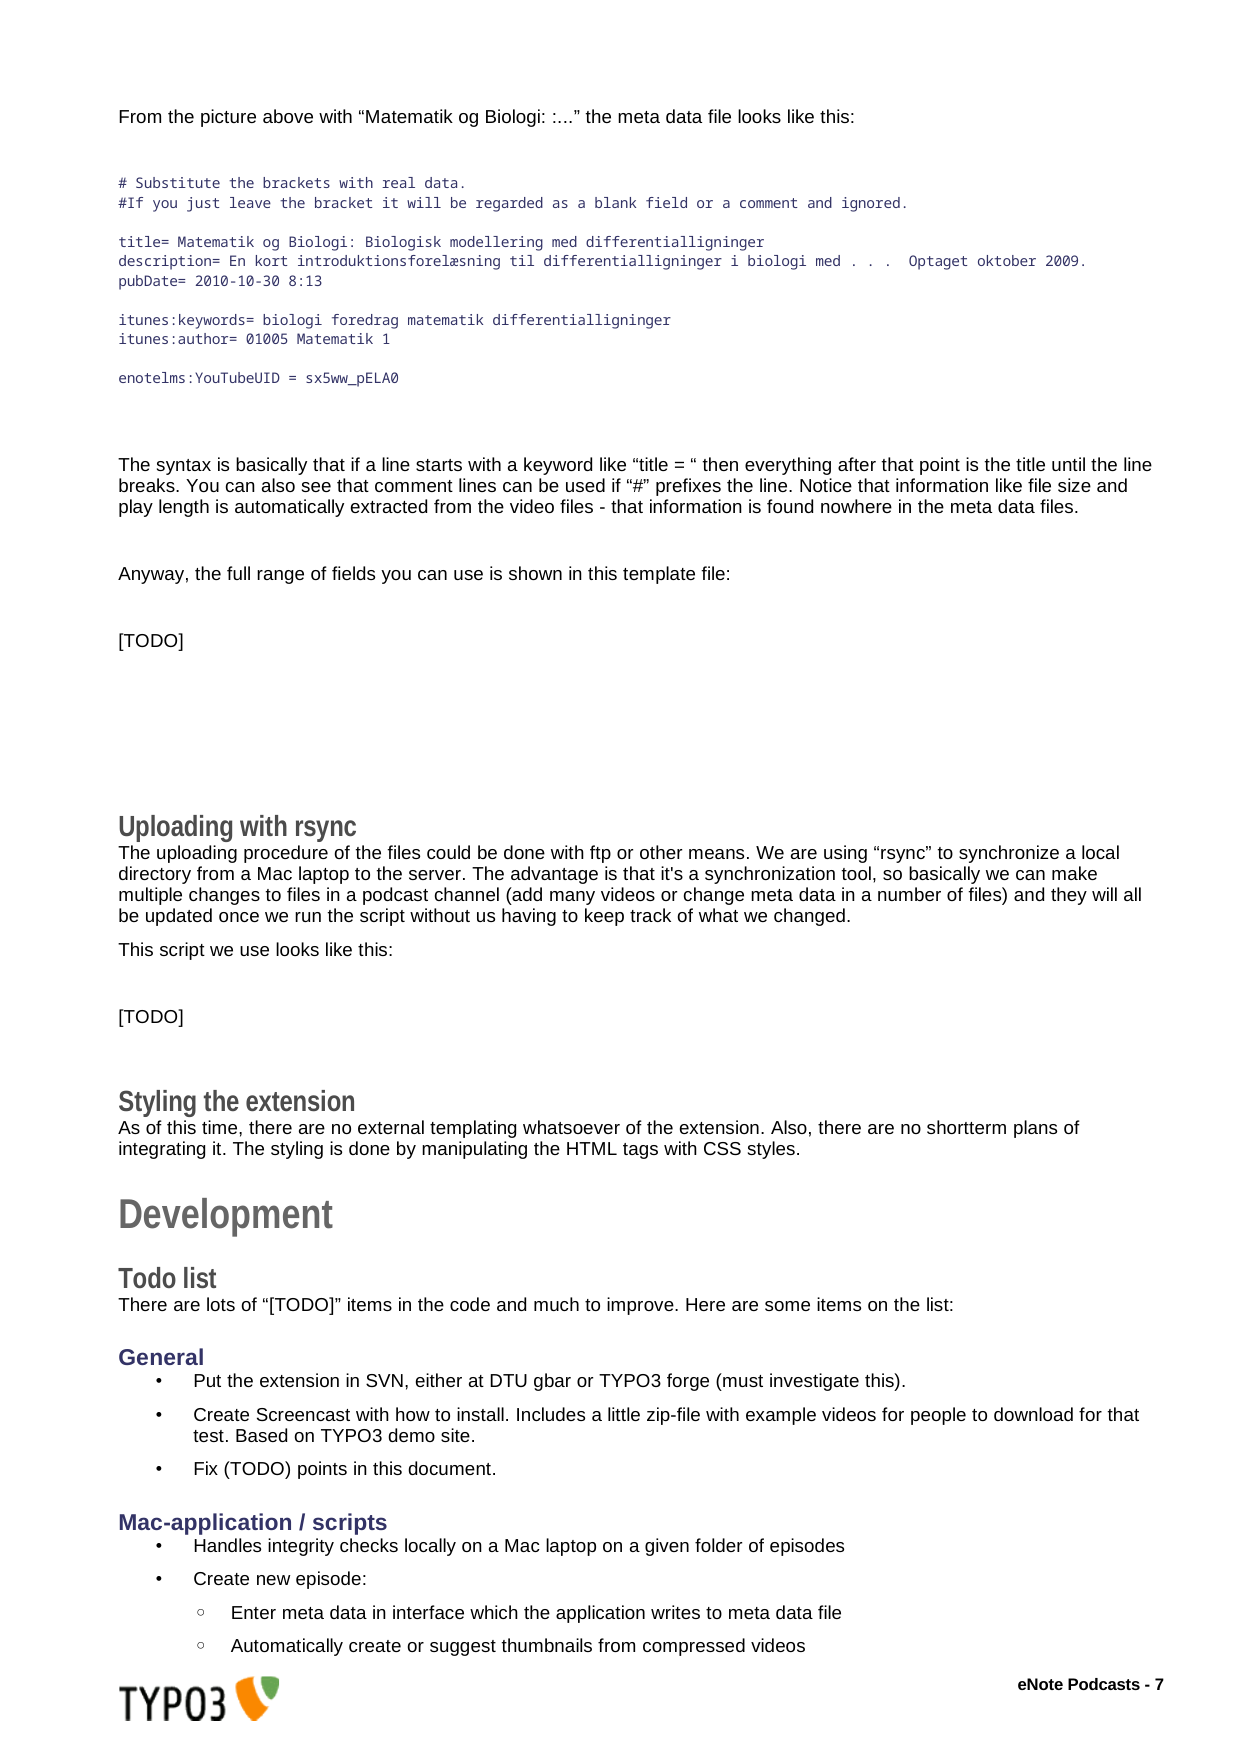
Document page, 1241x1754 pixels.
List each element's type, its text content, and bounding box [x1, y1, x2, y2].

list Handles integrity checks locally on a Mac laptop on a given folder of episodes [156, 1535, 1163, 1556]
picture [118, 1675, 282, 1721]
subtitle Todo list [118, 1261, 1163, 1294]
list Create Screencast with how to install. Includes a little zip-file with example videos for people to download for that test. Based on TYPO3 demo site. [156, 1404, 1163, 1446]
list Automatically create or suggest thumbnails from compressed videos [193, 1636, 1163, 1657]
subtitle Mac-application / scripts [118, 1509, 1163, 1535]
subtitle Styling the extension [118, 1085, 1163, 1118]
text From the picture above with “Matematik og Biologi: :...” the meta data file looks like this: [118, 106, 1163, 127]
text description= En kort introduktionsforelæsning til differentialligninger i biologi med . . . Optaget oktober 2009. [118, 251, 1163, 271]
text itunes:author= 01005 Matematik 1 [118, 329, 1163, 349]
text Anyway, the full range of fields you can use is shown in this template file: [118, 564, 1163, 585]
list Fix (TODO) points in this document. [156, 1459, 1163, 1480]
text There are lots of “[TODO]” items in the code and much to improve. Here are some items on the list: [118, 1294, 1163, 1315]
text # Substitute the brackets with real data. [118, 173, 1163, 193]
subtitle General [118, 1344, 1163, 1371]
text title= Matematik og Biologi: Biologisk modellering med differentialligninger [118, 232, 1163, 251]
text The uploading procedure of the files could be done with ftp or other means. We are using “rsync” to synchronize a local directory from a Mac laptop to the server. The advantage is that it's a synchronization tool, so basically we can make multiple changes to files in a podcast channel (add many videos or change meta data in a number of files) and they will all be updated once we run the script without us having to keep track of what we changed. [118, 843, 1163, 927]
subtitle Development [118, 1189, 1163, 1237]
text itunes:keywords= biologi foredrag matematik differentialligninger [118, 310, 1163, 329]
text [TODO] [118, 1007, 1163, 1028]
list Put the extension in SVN, either at DTU gbar or TYPO3 forge (must investigate this). [156, 1371, 1163, 1392]
list Enter meta data in interface which the application writes to meta data file [193, 1602, 1163, 1623]
subtitle Uploading with rsync [118, 810, 1163, 843]
text The syntax is basically that if a line starts with a keyword like “title = “ then everything after that point is the title until the line breaks. You can also see that comment lines can be used if “#” prefixes the line. Notice that information like file size and play length is automatically extracted from the video files - that information is found nowhere in the meta data files. [118, 455, 1163, 518]
text This script we use looks like this: [118, 939, 1163, 961]
list Create new episode: [156, 1569, 1163, 1590]
text As of this time, there are no external templating whatsoever of the extension. Also, there are no shortterm plans of integrating it. The styling is done by manipulating the HTML tags with CSS styles. [118, 1118, 1163, 1160]
text enotelms:YouTubeUID = sx5ww_pELA0 [118, 368, 1163, 388]
text pubDate= 2010-10-30 8:13 [118, 271, 1163, 290]
text [TODO] [118, 631, 1163, 652]
text #If you just leave the bracket it will be regarded as a blank field or a comment and ignored. [118, 193, 1163, 212]
